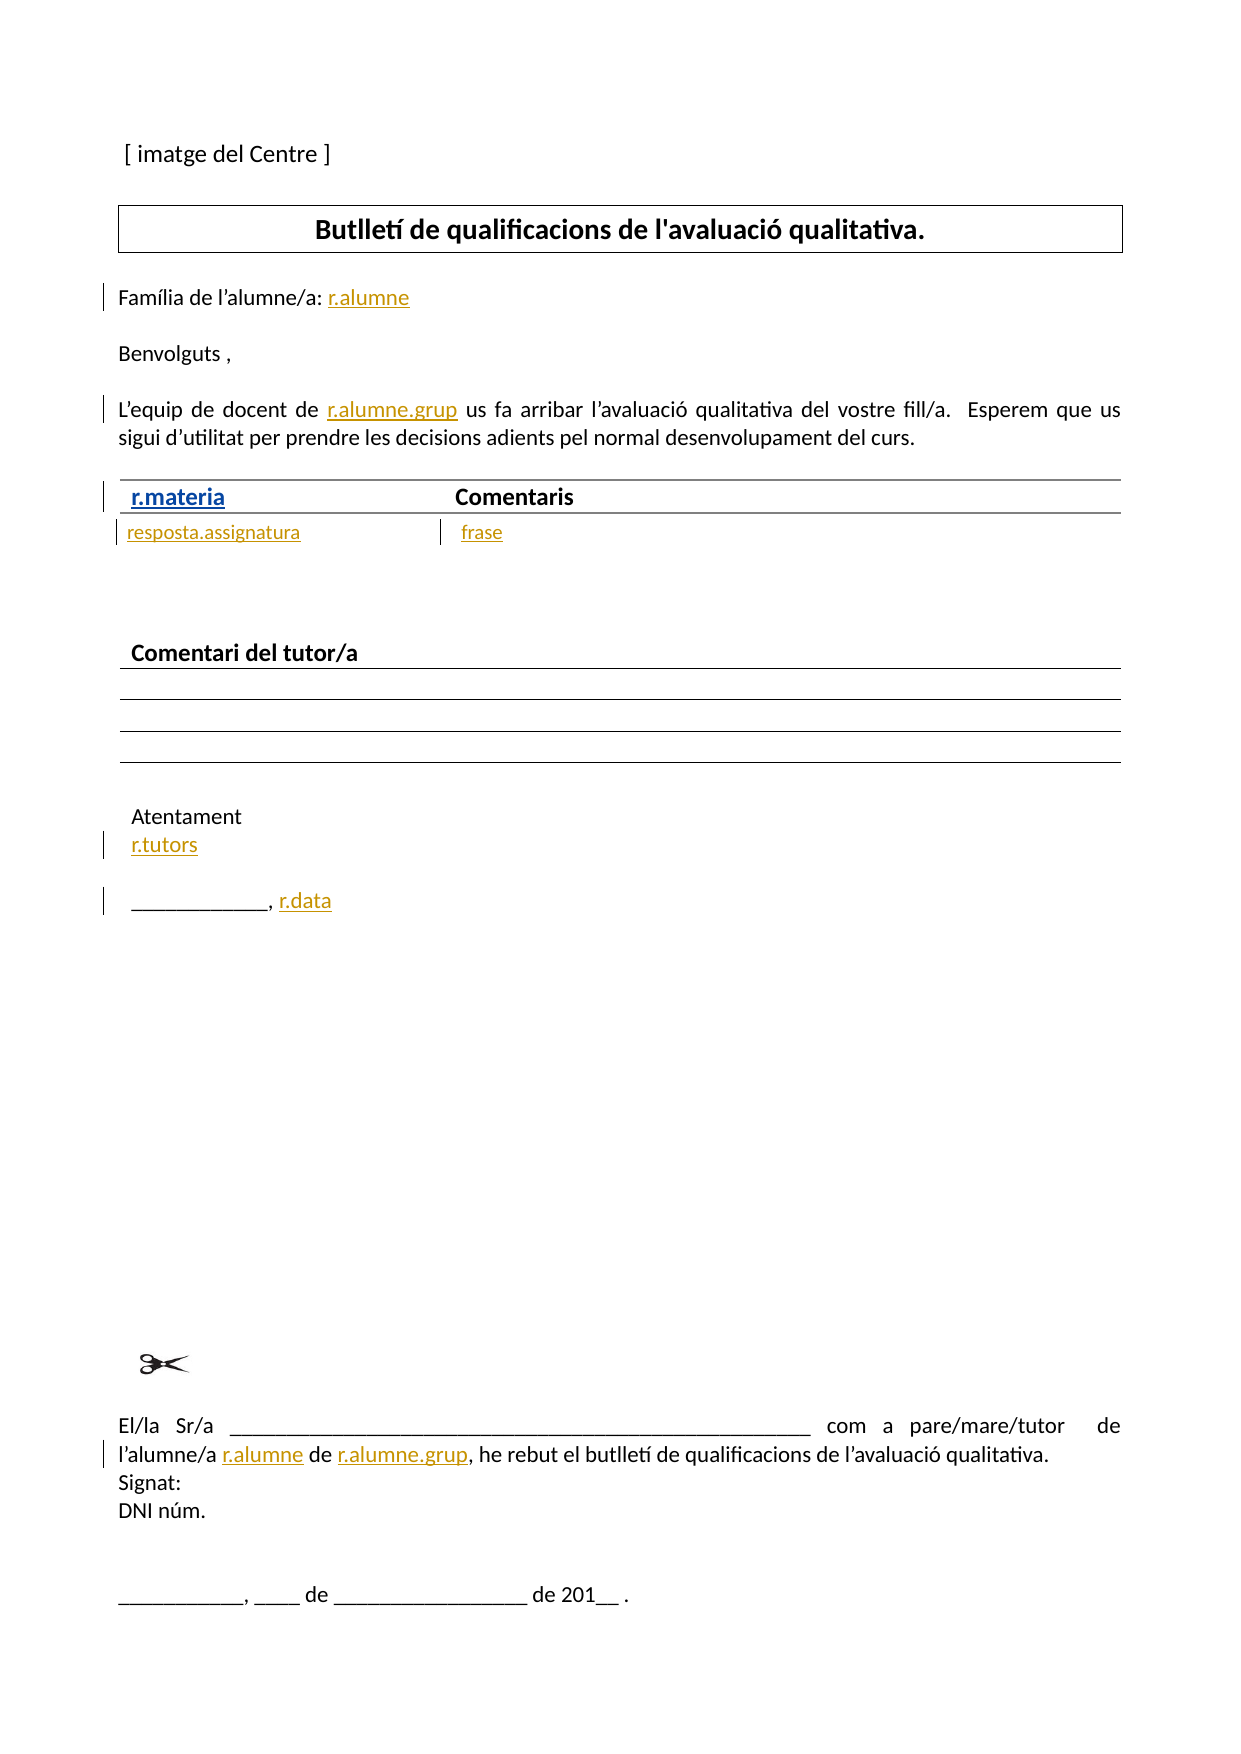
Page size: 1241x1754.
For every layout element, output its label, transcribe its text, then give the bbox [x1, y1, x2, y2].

text Signat: [118, 1468, 1122, 1496]
table_header r.materia [120, 481, 444, 512]
table_header [ imatge del Centre ] [118, 133, 1122, 205]
table_header frase [455, 514, 1110, 551]
table_cell [120, 700, 1121, 731]
table_cell Atentament r.tutors ____________, r.data [120, 763, 1121, 926]
table_header Comentari del tutor/a [120, 637, 1121, 667]
text L’equip de docent de r.alumne.grup us fa arribar l’avaluació qualitativa del vostre fill/a. Esperem que us sigui d’utilitat per prendre les decisions adients pel normal desenvolupament del curs. [118, 395, 1122, 451]
table_cell [120, 514, 444, 576]
text Família de l’alumne/a: r.alumne [118, 283, 1122, 311]
table_header resposta.assignatura [121, 514, 391, 551]
table_cell [120, 732, 1121, 762]
table_header Butlletí de qualificacions de l'avaluació qualitativa. [119, 206, 1122, 252]
table_header Comentaris [444, 481, 1121, 512]
table_cell [120, 669, 1121, 699]
table_cell [444, 514, 1121, 576]
text ___________, ____ de _________________ de 201__ . [118, 1580, 1122, 1608]
text DNI núm. [118, 1496, 1122, 1524]
picture [137, 1351, 193, 1378]
text El/la Sr/a ___________________________________________________ com a pare/mare/tutor de l’alumne/a r.alumne de r.alumne.grup, he rebut el butlletí de qualificacions de l’avaluació qualitativa. [118, 1412, 1122, 1468]
text Benvolguts , [118, 339, 1122, 367]
